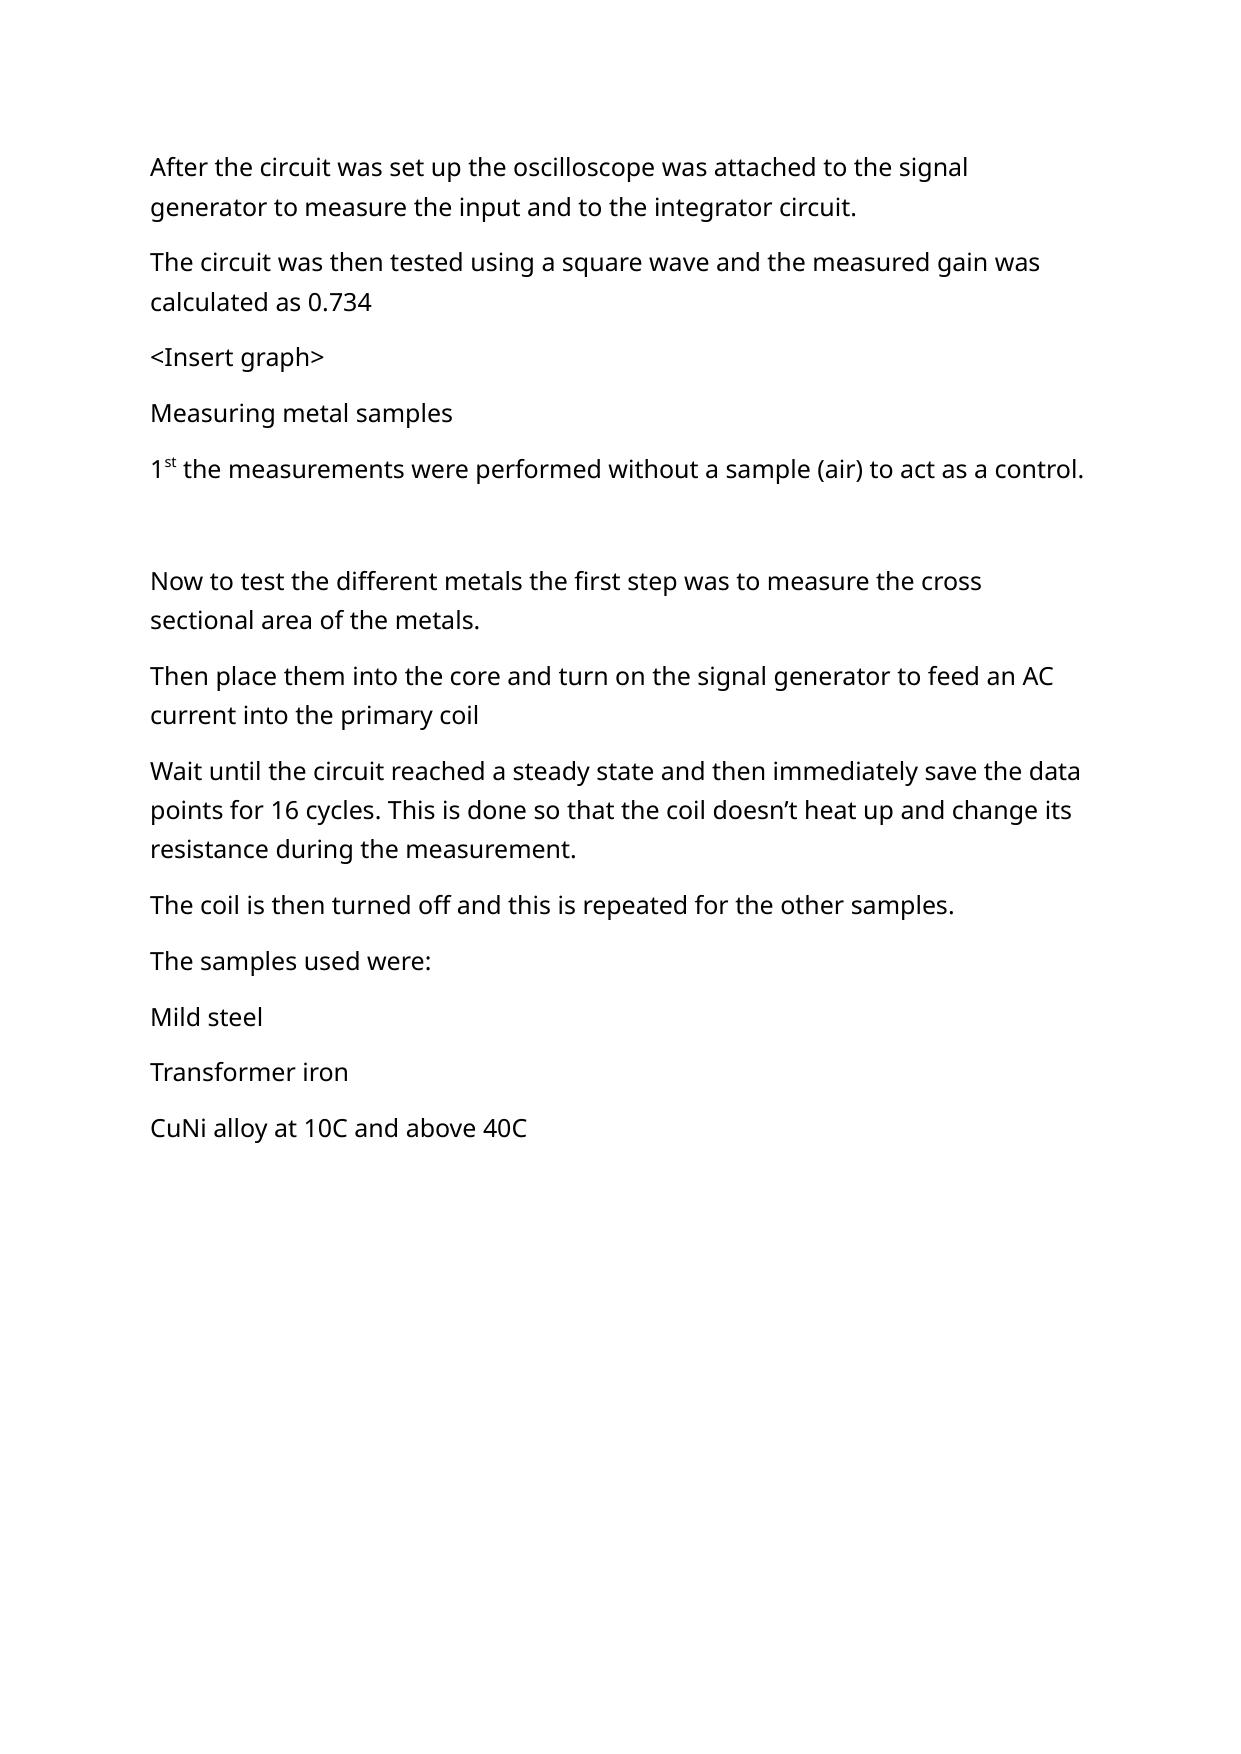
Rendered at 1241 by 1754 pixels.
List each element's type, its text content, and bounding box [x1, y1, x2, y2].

text <Insert graph> [150, 340, 1090, 374]
text Measuring metal samples [150, 396, 1090, 430]
text 1st the measurements were performed without a sample (air) to act as a control. [150, 452, 1090, 486]
text Transformer iron [150, 1055, 1090, 1089]
text The coil is then turned off and this is repeated for the other samples. [150, 887, 1090, 922]
text The samples used were: [150, 943, 1090, 977]
text After the circuit was set up the oscilloscope was attached to the signal generator to measure the input and to the integrator circuit. [150, 150, 1090, 223]
text The circuit was then tested using a square wave and the measured gain was calculated as 0.734 [150, 245, 1090, 318]
text CuNi alloy at 10C and above 40C [150, 1111, 1090, 1145]
text Mild steel [150, 999, 1090, 1033]
text Wait until the circuit reached a steady state and then immediately save the data points for 16 cycles. This is done so that the coil doesn’t heat up and change its resistance during the measurement. [150, 753, 1090, 866]
text Then place them into the core and turn on the signal generator to feed an AC current into the primary coil [150, 658, 1090, 732]
text Now to test the different metals the first step was to measure the cross sectional area of the metals. [150, 563, 1090, 637]
